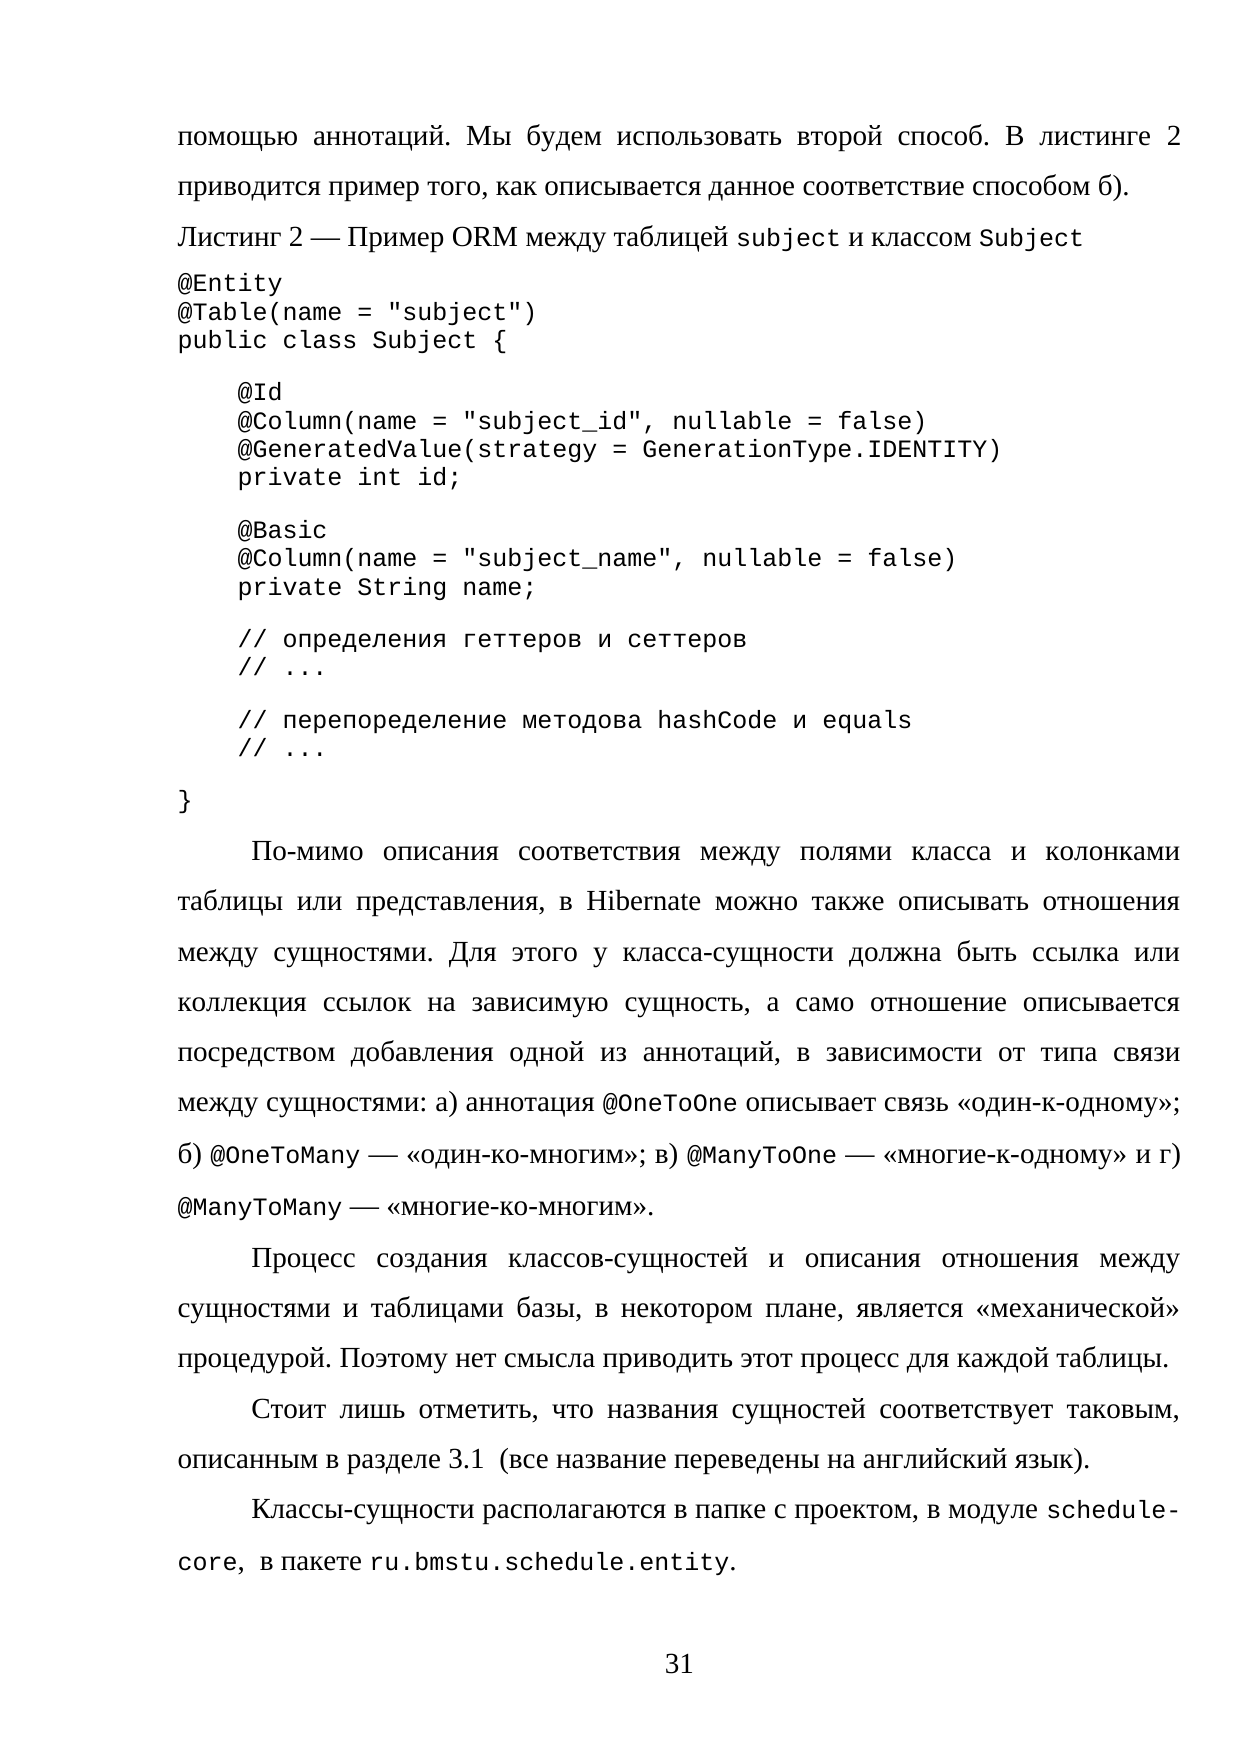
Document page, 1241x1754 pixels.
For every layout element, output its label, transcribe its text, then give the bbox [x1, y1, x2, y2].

text [177, 493, 1181, 517]
text @Table(name = "subject") [177, 299, 1181, 328]
text @Column(name = "subject_id", nullable = false) [177, 408, 1181, 437]
text помощью аннотаций. Мы будем использовать второй способ. В листинге 2 приводится пример того, как описывается данное соответствие способом б). [177, 118, 1181, 202]
text [177, 683, 1181, 707]
text @Basic [177, 517, 1181, 546]
text Листинг 2 — Пример ORM между таблицей subject и классом Subject [177, 219, 1181, 253]
text @GeneratedValue(strategy = GenerationType.IDENTITY) [177, 437, 1181, 465]
text @Id [177, 380, 1181, 408]
text [177, 356, 1181, 380]
text Стоит лишь отметить, что названия сущностей соответствует таковым, описанным в разделе 3.1 (все название переведены на английский язык). [177, 1391, 1181, 1475]
text // перепоределение методова hashCode и equals [177, 707, 1181, 736]
text По-мимо описания соответствия между полями класса и колонками таблицы или представления, в Hibernate можно также описывать отношения между сущностями. Для этого у класса-сущности должна быть ссылка или коллекция ссылок на зависимую сущность, а само отношение описывается посредством добавления одной из аннотаций, в зависимости от типа связи между сущностями: а) аннотация @OneToOne описывает связь «один-к-одному»; б) @OneToMany — «один-ко-многим»; в) @ManyToOne — «многие-к-одному» и г) @ManyToMany — «многие-ко-многим». [177, 816, 1181, 1222]
text Процесс создания классов-сущностей и описания отношения между сущностями и таблицами базы, в некотором плане, является «механической» процедурой. Поэтому нет смысла приводить этот процесс для каждой таблицы. [177, 1240, 1181, 1374]
text // ... [177, 736, 1181, 764]
text [177, 602, 1181, 626]
text public class Subject { [177, 328, 1181, 356]
text } [177, 788, 1181, 816]
text [177, 253, 1181, 271]
text @Entity [177, 271, 1181, 299]
text @Column(name = "subject_name", nullable = false) [177, 546, 1181, 574]
text [177, 764, 1181, 788]
text Классы-сущности располагаются в папке с проектом, в модуле schedule-core, в пакете ru.bmstu.schedule.entity. [177, 1491, 1181, 1578]
text // определения геттеров и сеттеров [177, 626, 1181, 655]
text private int id; [177, 465, 1181, 493]
text private String name; [177, 574, 1181, 602]
text // ... [177, 655, 1181, 683]
